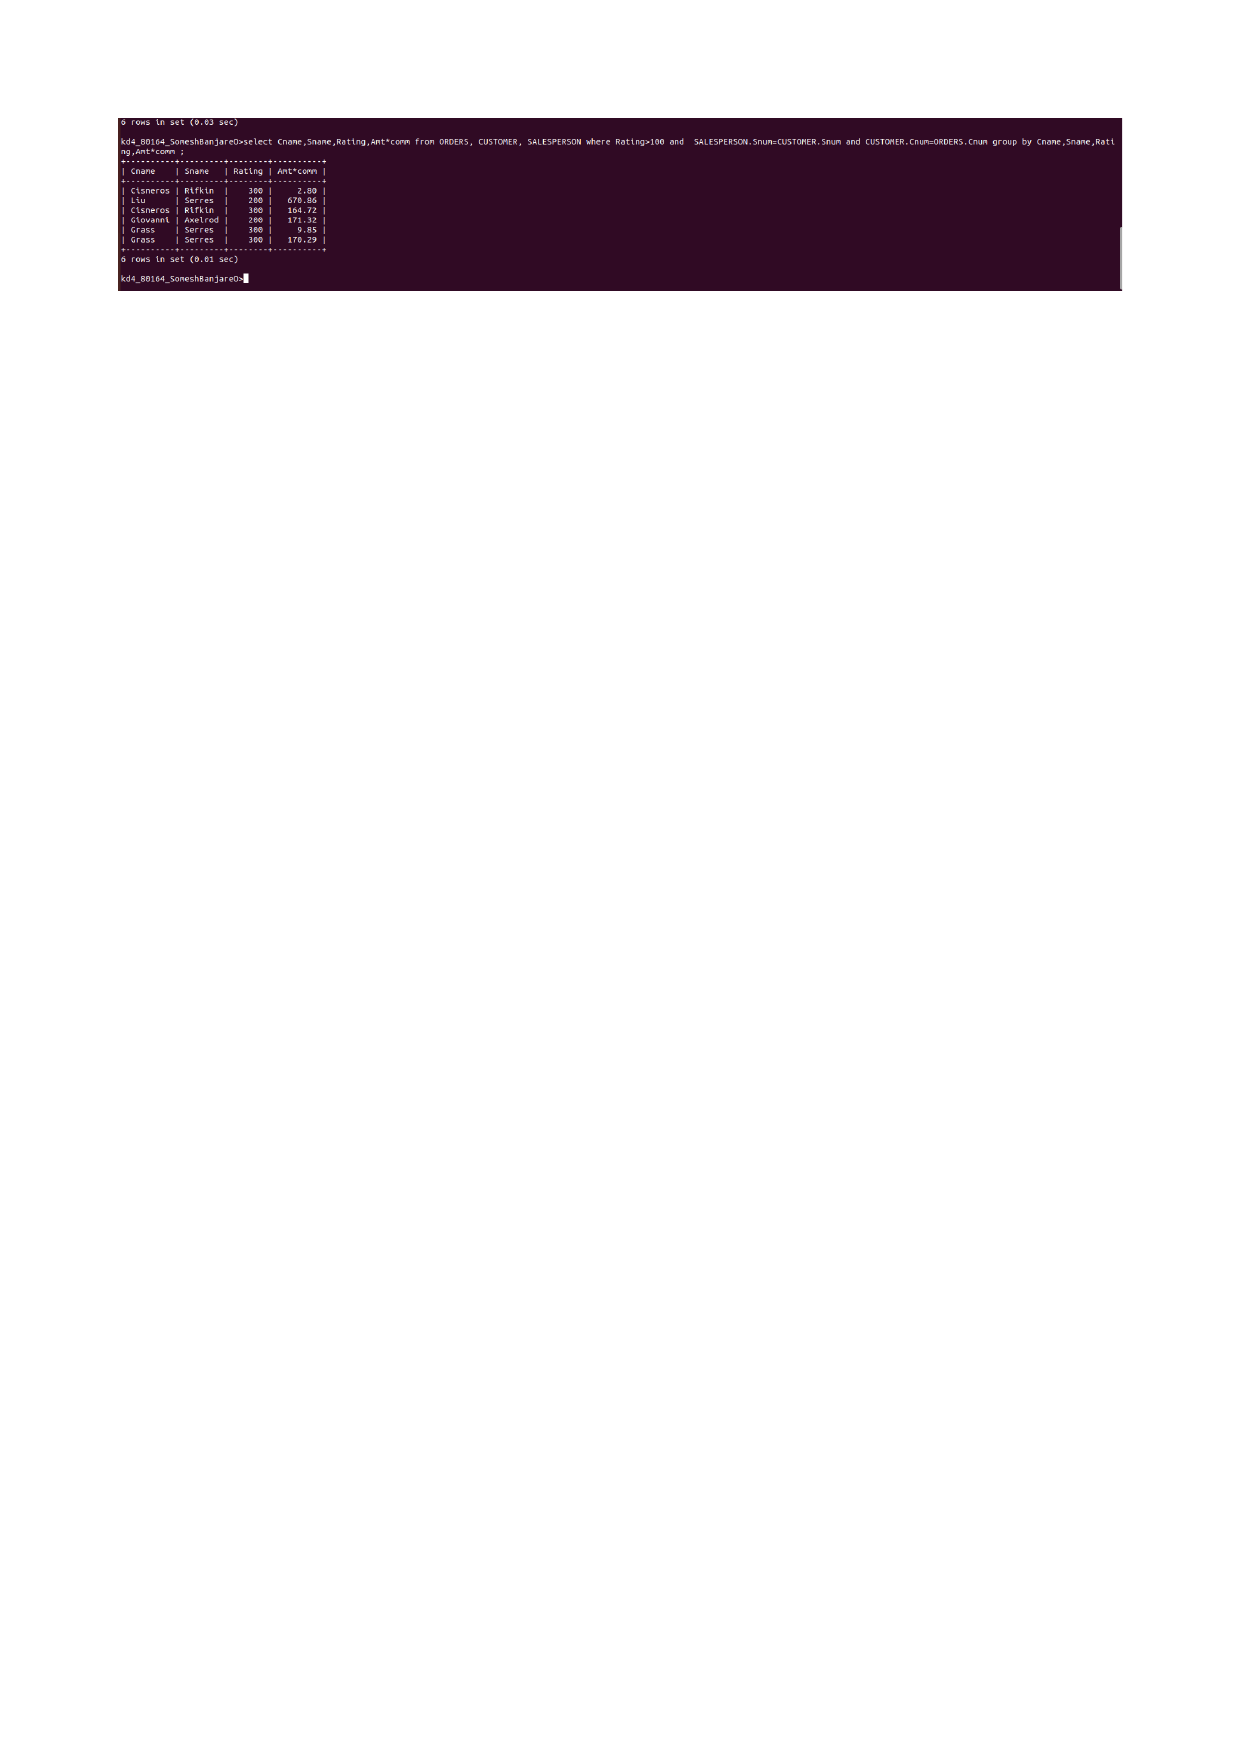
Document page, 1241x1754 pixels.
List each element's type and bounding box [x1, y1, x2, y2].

picture [118, 118, 1123, 291]
